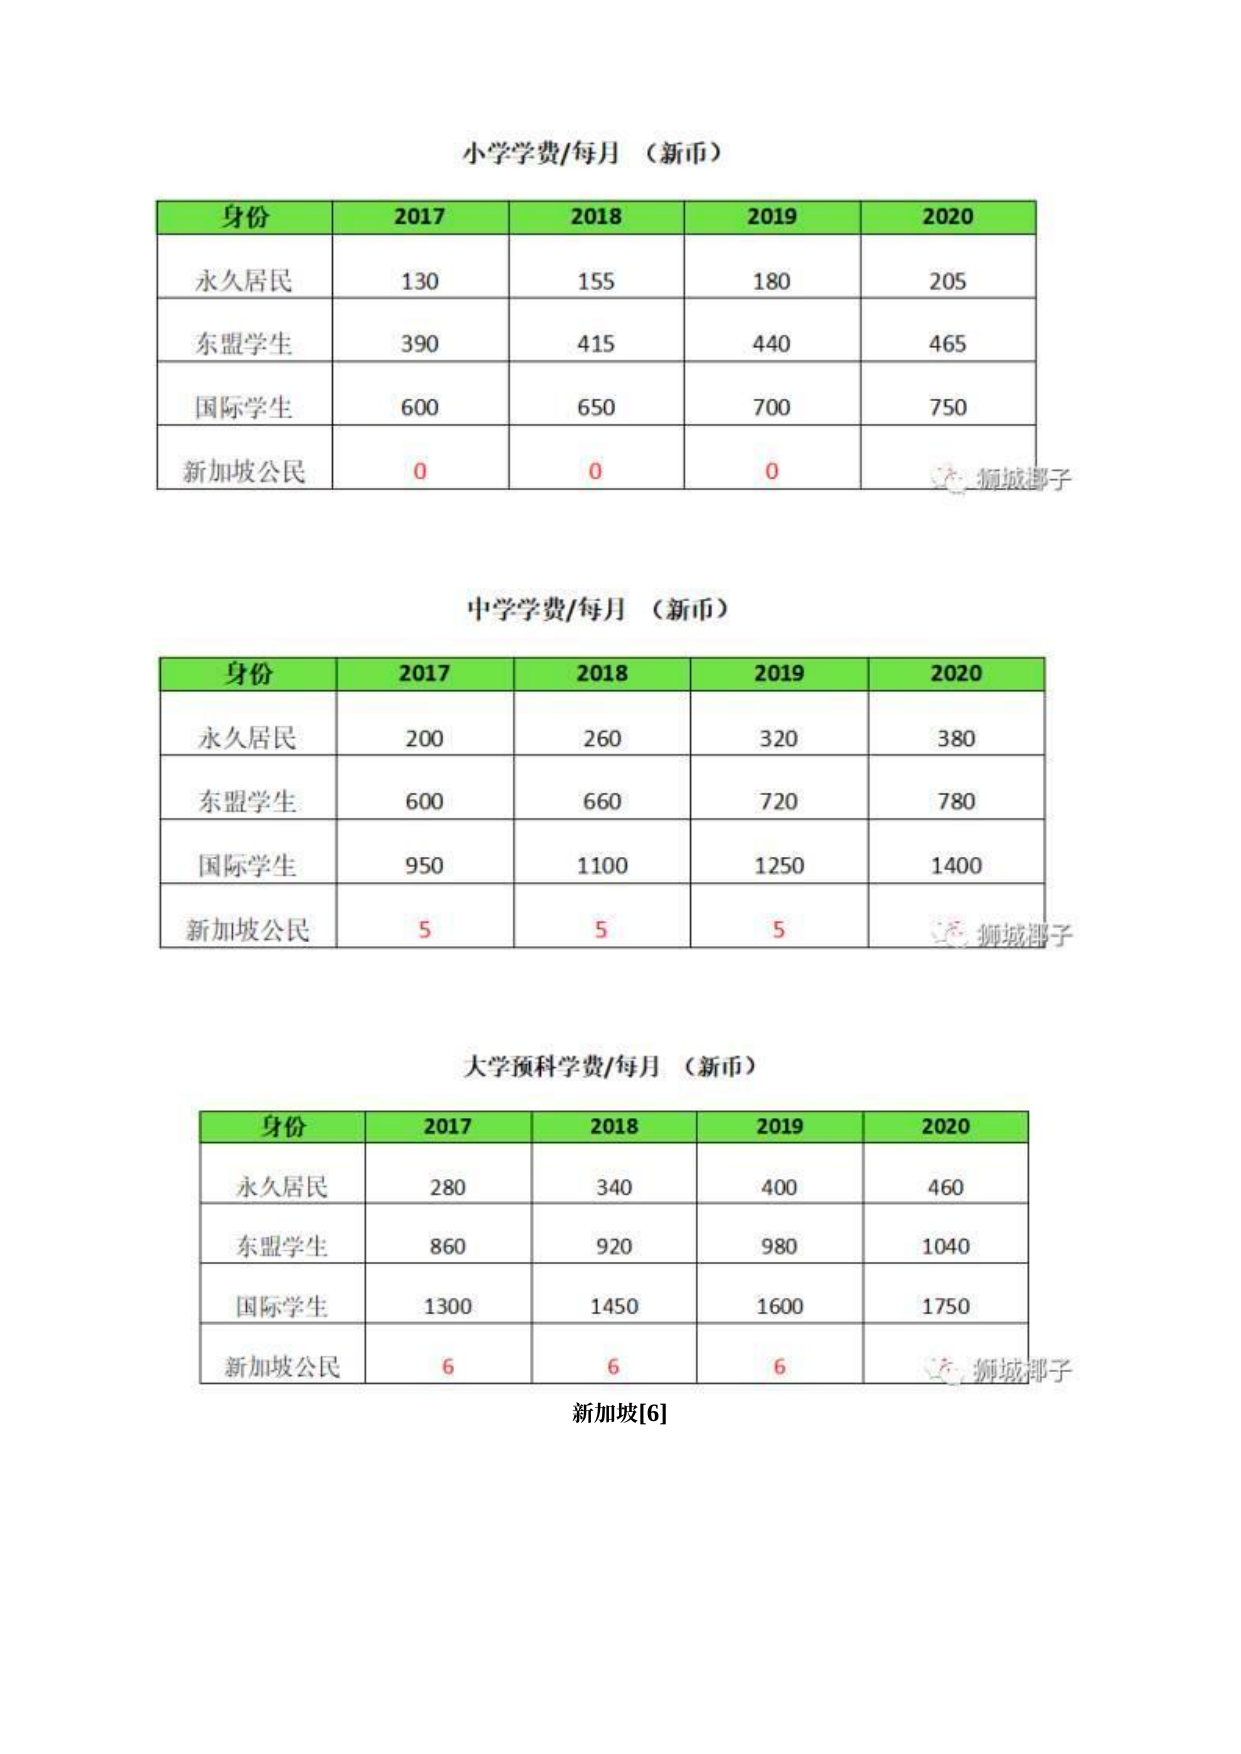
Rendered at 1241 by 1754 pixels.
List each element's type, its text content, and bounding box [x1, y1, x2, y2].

picture [124, 118, 1117, 1397]
text 新加坡[6] [118, 118, 1122, 1428]
